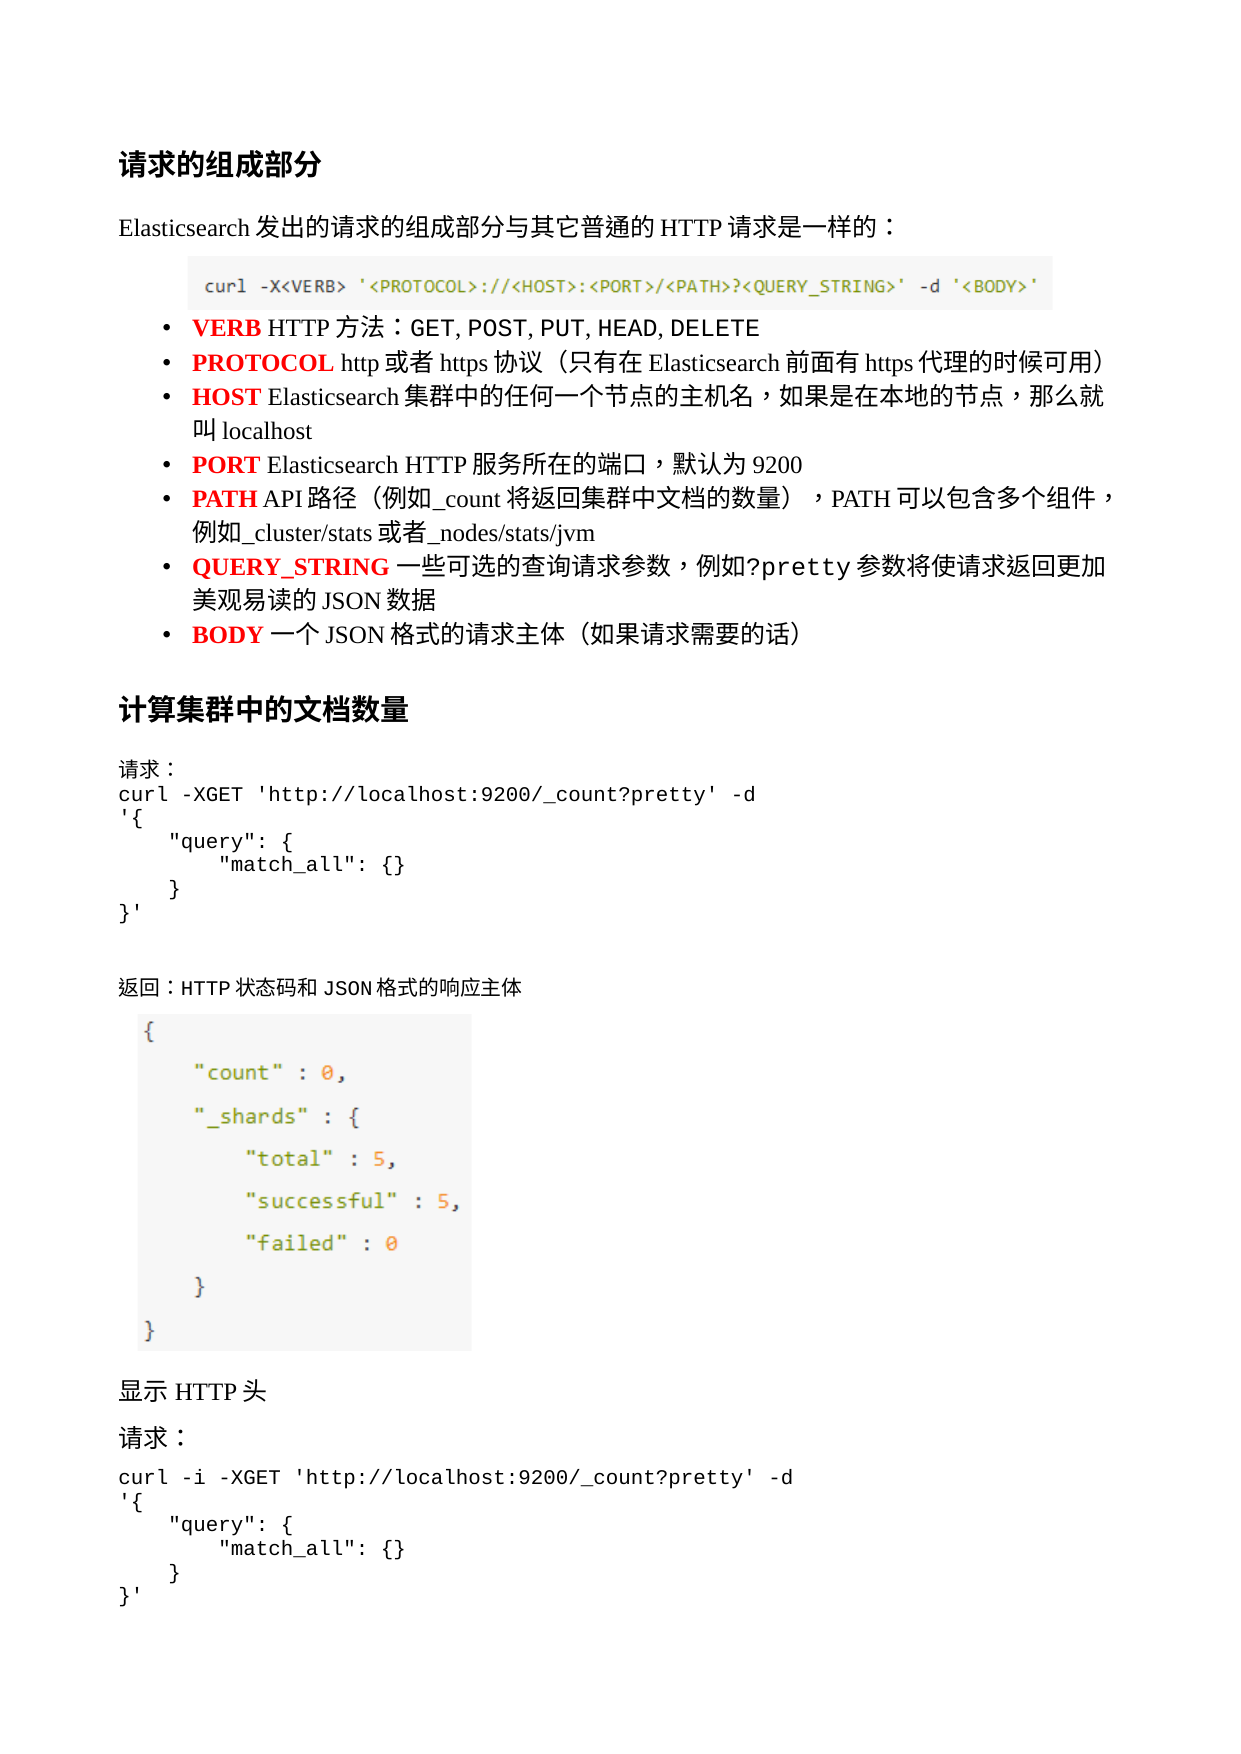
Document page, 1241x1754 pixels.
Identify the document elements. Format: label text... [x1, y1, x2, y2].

text 返回：HTTP状态码和JSON格式的响应主体 [118, 973, 1122, 1001]
picture [187, 256, 1053, 310]
list PORT Elasticsearch HTTP服务所在的端口，默认为9200 [162, 446, 1122, 480]
text "match_all": {} [118, 854, 1122, 878]
text "match_all": {} [118, 1538, 1122, 1562]
subtitle 请求的组成部分 [118, 145, 1122, 183]
picture [137, 1014, 472, 1351]
text }' [118, 1585, 1122, 1609]
text } [118, 1562, 1122, 1585]
subtitle 计算集群中的文档数量 [118, 691, 1122, 728]
list PATH API路径（例如_count将返回集群中文档的数量），PATH可以包含多个组件，例如_cluster/stats或者_nodes/stats/jvm [162, 480, 1122, 548]
text curl -XGET 'http://localhost:9200/_count?pretty' -d [118, 783, 1122, 807]
text '{ [118, 1491, 1122, 1514]
text '{ [118, 807, 1122, 831]
list BODY 一个JSON格式的请求主体（如果请求需要的话） [162, 617, 1122, 651]
text 请求： [118, 755, 1122, 783]
text }' [118, 902, 1122, 925]
list HOST Elasticsearch集群中的任何一个节点的主机名，如果是在本地的节点，那么就叫localhost [162, 378, 1122, 446]
text } [118, 878, 1122, 902]
text 显示 HTTP头 [118, 1374, 1122, 1408]
text curl -i -XGET 'http://localhost:9200/_count?pretty' -d [118, 1467, 1122, 1491]
list VERB HTTP方法：GET, POST, PUT, HEAD, DELETE [162, 256, 1122, 344]
list QUERY_STRING 一些可选的查询请求参数，例如?pretty参数将使请求返回更加美观易读的JSON数据 [162, 548, 1122, 617]
text "query": { [118, 831, 1122, 854]
text Elasticsearch发出的请求的组成部分与其它普通的HTTP请求是一样的： [118, 210, 1122, 244]
list PROTOCOL http或者https协议（只有在Elasticsearch前面有https代理的时候可用） [162, 344, 1122, 378]
text "query": { [118, 1514, 1122, 1538]
text 请求： [118, 1421, 1122, 1455]
